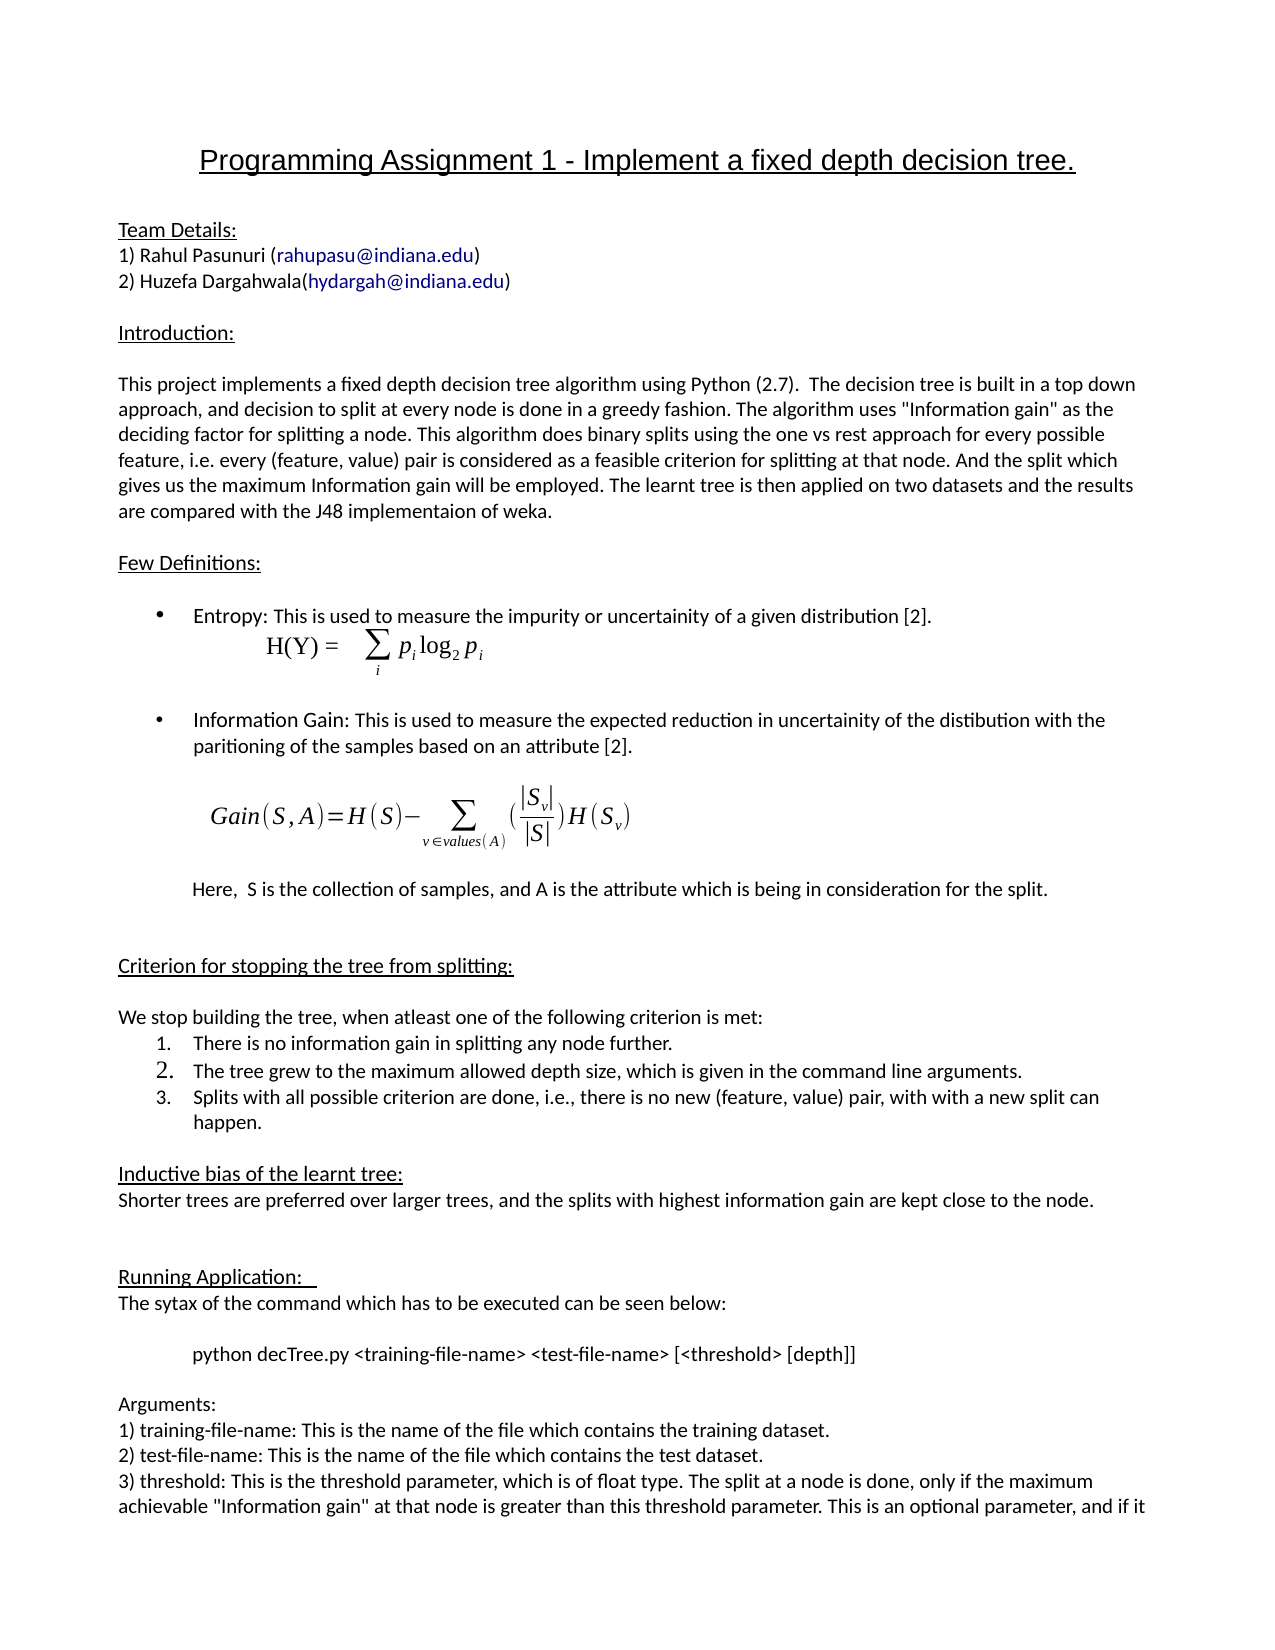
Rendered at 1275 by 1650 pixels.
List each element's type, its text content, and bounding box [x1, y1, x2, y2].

text 1) Rahul Pasunuri (rahupasu@indiana.edu) [118, 242, 1157, 268]
text 2) Huzefa Dargahwala(hydargah@indiana.edu) [118, 268, 1157, 293]
text Arguments: [118, 1392, 1157, 1417]
list There is no information gain in splitting any node further. [156, 1030, 1157, 1055]
text 2) test-file-name: This is the name of the file which contains the test dataset. [118, 1442, 1157, 1468]
text Inductive bias of the learnt tree: [118, 1160, 1157, 1187]
text Shorter trees are preferred over larger trees, and the splits with highest information gain are kept close to the node. [118, 1187, 1157, 1212]
list Information Gain: This is used to measure the expected reduction in uncertainity of the distibution with the paritioning of the samples based on an attribute [2]. [156, 706, 1157, 758]
text python decTree.py <training-file-name> <test-file-name> [<threshold> [depth]] [118, 1341, 1157, 1366]
text This project implements a fixed depth decision tree algorithm using Python (2.7). The decision tree is built in a top down approach, and decision to split at every node is done in a greedy fashion. The algorithm uses "Information gain" as the deciding factor for splitting a node. This algorithm does binary splits using the one vs rest approach for every possible feature, i.e. every (feature, value) pair is considered as a feasible criterion for splitting at that node. And the split which gives us the maximum Information gain will be employed. The learnt tree is then applied on two datasets and the results are compared with the J48 implementaion of weka. [118, 371, 1157, 523]
list The tree grew to the maximum allowed depth size, which is given in the command line arguments. [156, 1055, 1157, 1084]
text 3) threshold: This is the threshold parameter, which is of float type. The split at a node is done, only if the maximum achievable "Information gain" at that node is greater than this threshold parameter. This is an optional parameter, and if it [118, 1468, 1157, 1519]
list Entropy: This is used to measure the impurity or uncertainity of a given distribution [2]. [156, 602, 1157, 629]
text Introduction: [118, 319, 1157, 345]
text Running Application: [118, 1263, 1157, 1290]
text We stop building the tree, when atleast one of the following criterion is met: [118, 1004, 1157, 1030]
text 1) training-file-name: This is the name of the file which contains the training dataset. [118, 1417, 1157, 1442]
text Team Details: [118, 216, 1157, 242]
text Few Definitions: [118, 549, 1157, 575]
text H(Y) = [118, 629, 1157, 679]
text Here, S is the collection of samples, and A is the attribute which is being in consideration for the split. [118, 876, 1157, 902]
text Criterion for stopping the tree from splitting: [118, 952, 1157, 979]
text The sytax of the command which has to be executed can be seen below: [118, 1290, 1157, 1315]
subtitle Programming Assignment 1 - Implement a fixed depth decision tree. [118, 143, 1157, 177]
list Splits with all possible criterion are done, i.e., there is no new (feature, value) pair, with with a new split can happen. [156, 1084, 1157, 1135]
